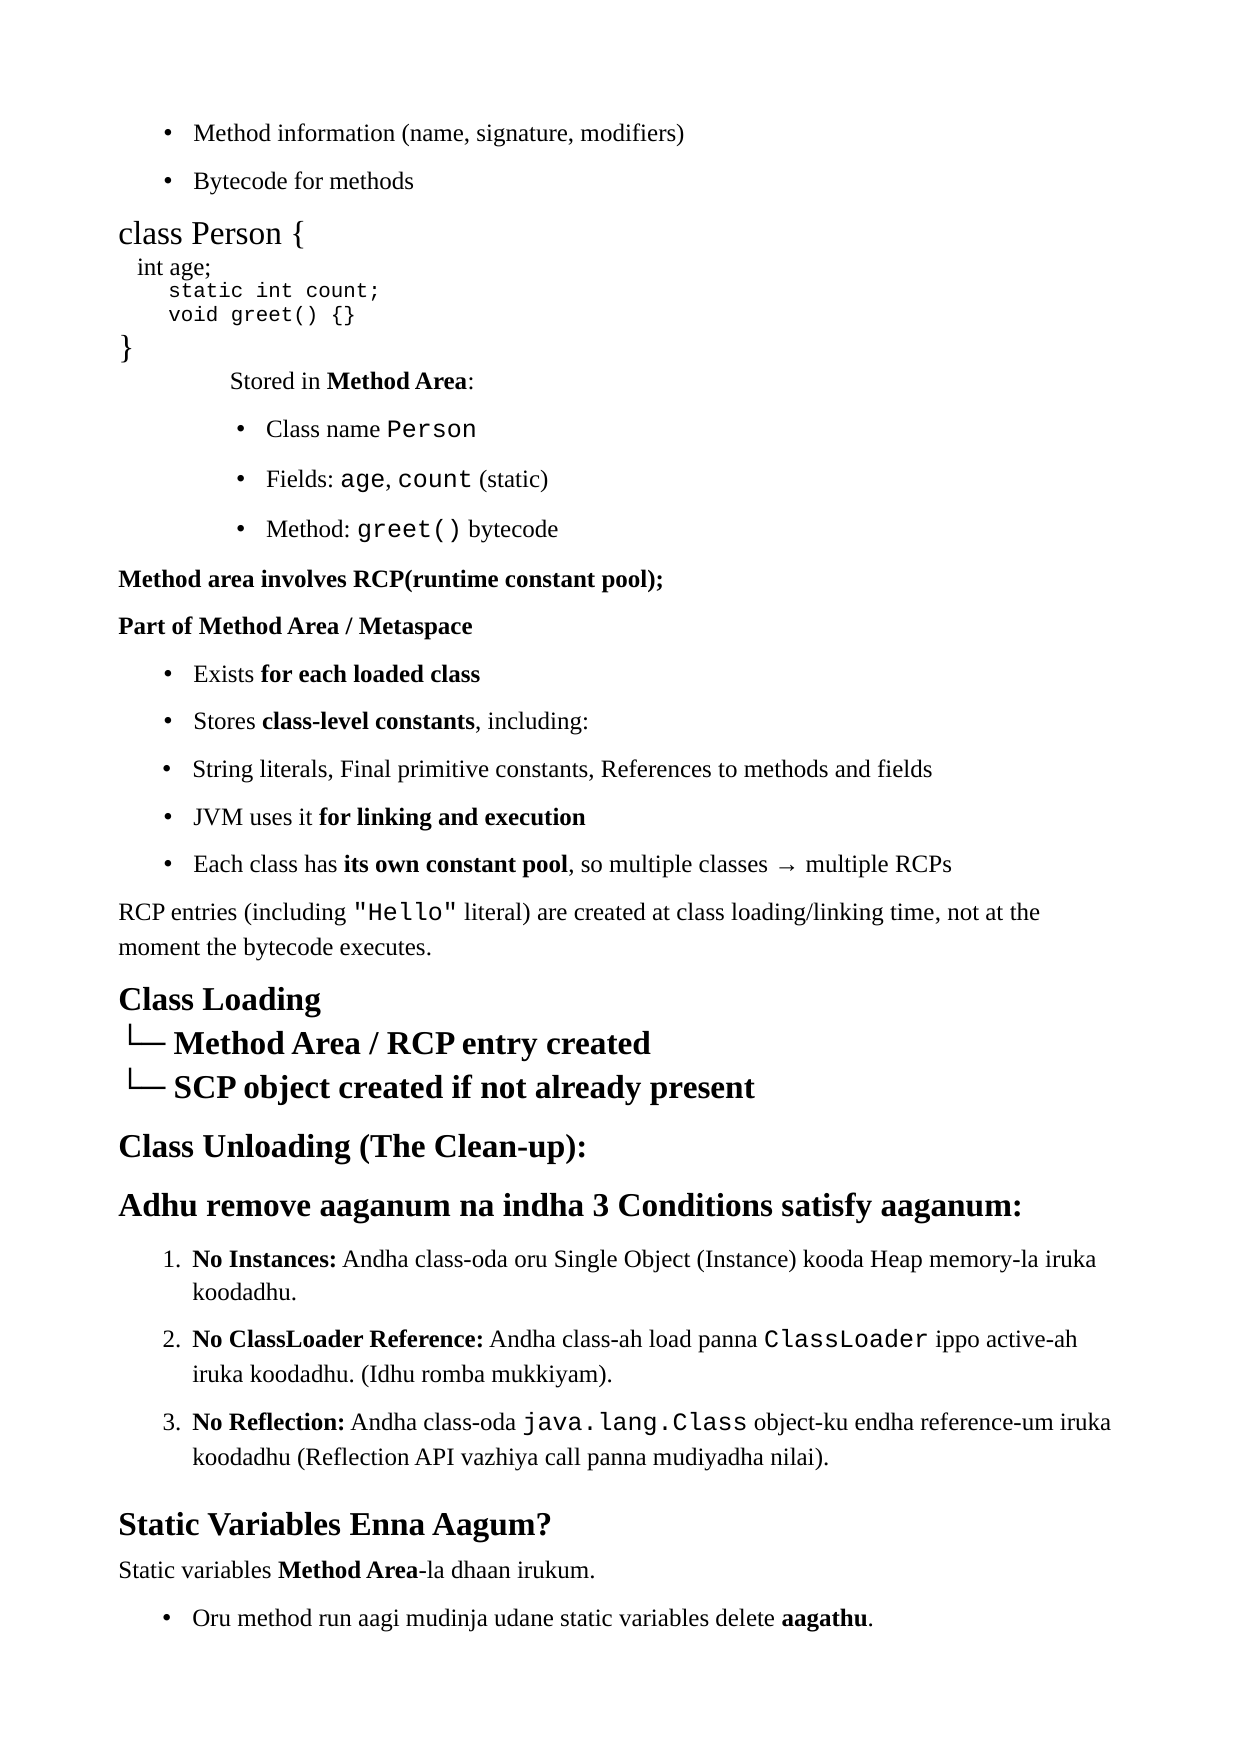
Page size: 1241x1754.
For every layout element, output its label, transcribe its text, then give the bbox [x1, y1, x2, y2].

text static int count; [118, 280, 1122, 304]
subtitle Static Variables Enna Aagum? [118, 1504, 1122, 1543]
list No ClassLoader Reference: Andha class-ah load panna ClassLoader ippo active-ah iruka koodadhu. (Idhu romba mukkiyam). [162, 1324, 1122, 1388]
text } [118, 328, 1122, 366]
list Method: greet() bytecode [236, 514, 1122, 544]
text Class Loading └─ Method Area / RCP entry created └─ SCP object created if not already present [118, 979, 1122, 1106]
list Oru method run aagi mudinja udane static variables delete aagathu. [162, 1603, 1122, 1631]
text int age; [118, 252, 1122, 280]
list Method information (name, signature, modifiers) [164, 118, 1122, 147]
list String literals, Final primitive constants, References to methods and fields [162, 754, 1122, 783]
text void greet() {} [118, 304, 1122, 328]
text Part of Method Area / Metaspace [118, 611, 1122, 640]
text class Person { [118, 213, 1122, 252]
list Each class has its own constant pool, so multiple classes → multiple RCPs [164, 849, 1122, 878]
list Stored in Method Area: [162, 366, 1122, 395]
list Bytecode for methods [164, 166, 1122, 194]
list JVM uses it for linking and execution [164, 802, 1122, 830]
list Exists for each loaded class [164, 659, 1122, 688]
list No Instances: Andha class-oda oru Single Object (Instance) kooda Heap memory-la iruka koodadhu. [162, 1244, 1122, 1305]
list Fields: age, count (static) [236, 464, 1122, 494]
list Stores class-level constants, including: [164, 706, 1122, 735]
text Method area involves RCP(runtime constant pool); [118, 564, 1122, 592]
list No Reflection: Andha class-oda java.lang.Class object-ku endha reference-um iruka koodadhu (Reflection API vazhiya call panna mudiyadha nilai). [162, 1407, 1122, 1471]
text Class Unloading (The Clean-up): [118, 1126, 1122, 1165]
text RCP entries (including "Hello" literal) are created at class loading/linking time, not at the moment the bytecode executes. [118, 897, 1122, 961]
text Static variables Method Area-la dhaan irukum. [118, 1555, 1122, 1584]
text Adhu remove aaganum na indha 3 Conditions satisfy aaganum: [118, 1185, 1122, 1223]
list Class name Person [236, 414, 1122, 444]
